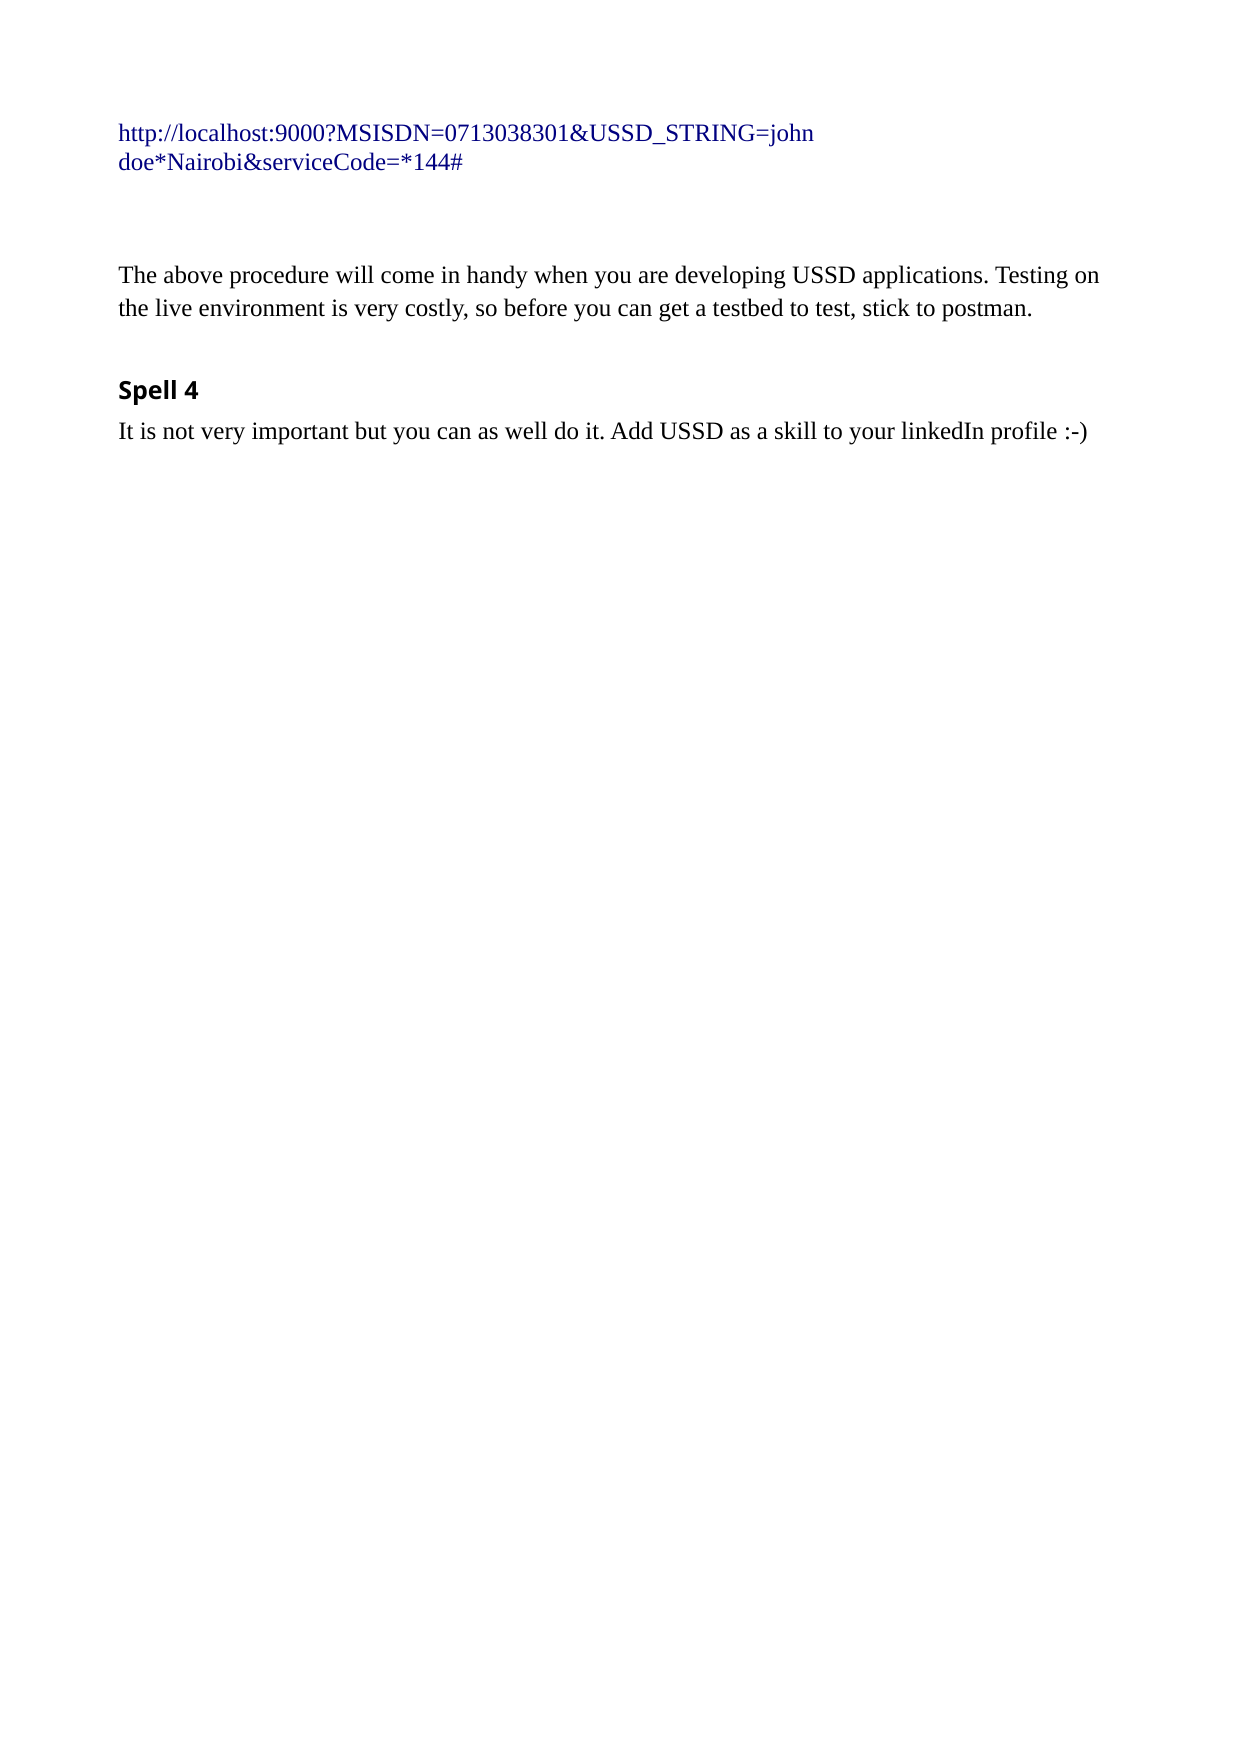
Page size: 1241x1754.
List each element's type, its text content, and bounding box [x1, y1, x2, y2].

text It is not very important but you can as well do it. Add USSD as a skill to your linkedIn profile :-) [118, 416, 1122, 445]
text http://localhost:9000?MSISDN=0713038301&USSD_STRING=john doe*Nairobi&serviceCode=*144# [118, 118, 1122, 176]
text The above procedure will come in handy when you are developing USSD applications. Testing on the live environment is very costly, so before you can get a testbed to test, stick to postman. [118, 260, 1122, 322]
subtitle Spell 4 [118, 373, 1122, 407]
